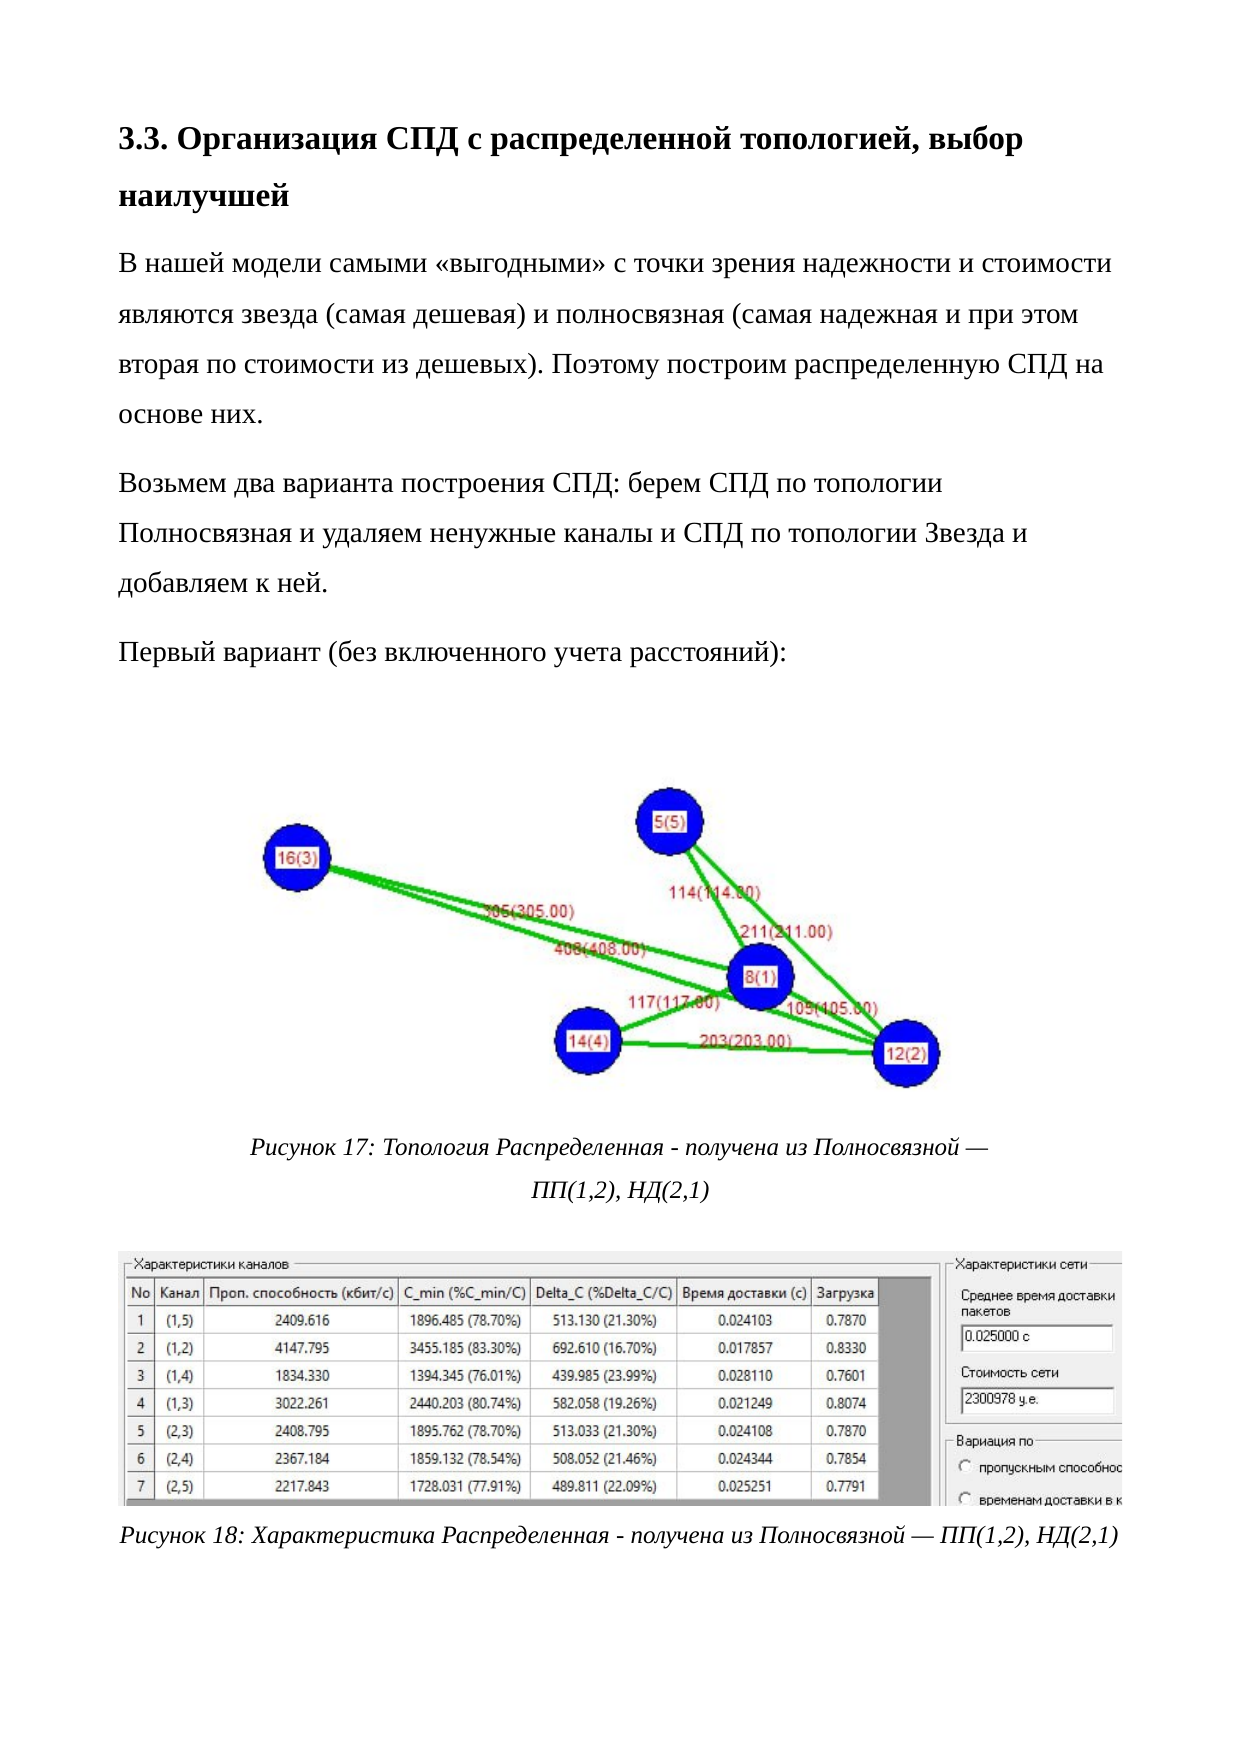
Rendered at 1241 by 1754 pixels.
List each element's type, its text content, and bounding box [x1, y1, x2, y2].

picture [118, 1251, 1123, 1506]
text Возьмем два варианта построения СПД: берем СПД по топологии Полносвязная и удаляем ненужные каналы и СПД по топологии Звезда и добавляем к ней. [118, 465, 1122, 599]
text Первый вариант (без включенного учета расстояний): [118, 634, 1122, 667]
text В нашей модели самыми «выгодными» с точки зрения надежности и стоимости являются звезда (самая дешевая) и полносвязная (самая надежная и при этом вторая по стоимости из дешевых). Поэтому построим распределенную СПД на основе них. [118, 246, 1122, 430]
subtitle 3.3. Организация СПД с распределенной топологией, выбор наилучшей [118, 118, 1122, 214]
text Рисунок 17: Топология Распределенная - получена из Полносвязной — ПП(1,2), НД(2,1) [225, 1118, 1016, 1204]
picture [224, 714, 1016, 1118]
text Рисунок 18: Характеристика Распределенная - получена из Полносвязной — ПП(1,2), НД(2,1) [118, 1506, 1122, 1549]
